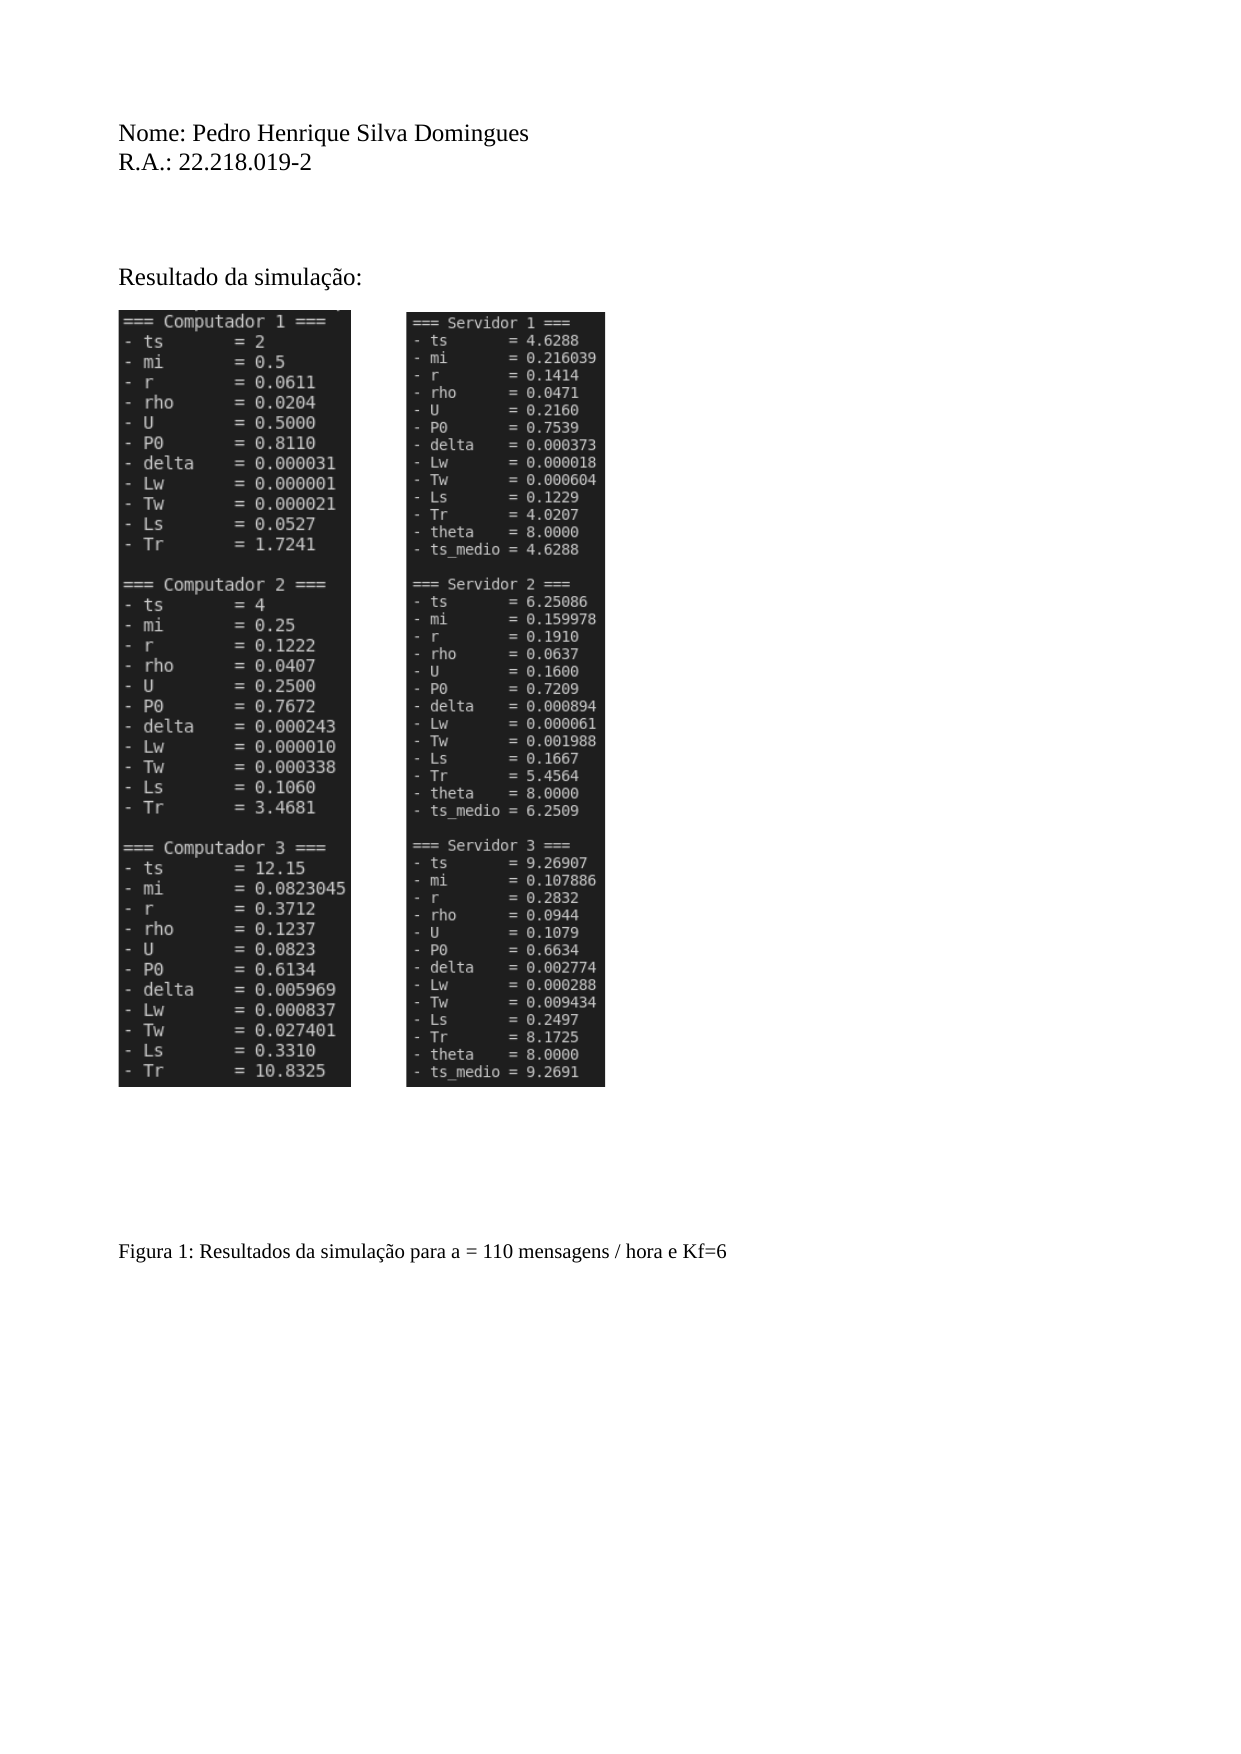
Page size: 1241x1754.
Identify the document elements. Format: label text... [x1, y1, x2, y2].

picture [118, 310, 351, 1087]
text Figura 1: Resultados da simulação para a = 110 mensagens / hora e Kf=6 [118, 1239, 1122, 1263]
text R.A.: 22.218.019-2 [118, 147, 1122, 176]
picture [406, 312, 606, 1087]
text Nome: Pedro Henrique Silva Domingues [118, 118, 1122, 147]
text Resultado da simulação: [118, 262, 1122, 291]
